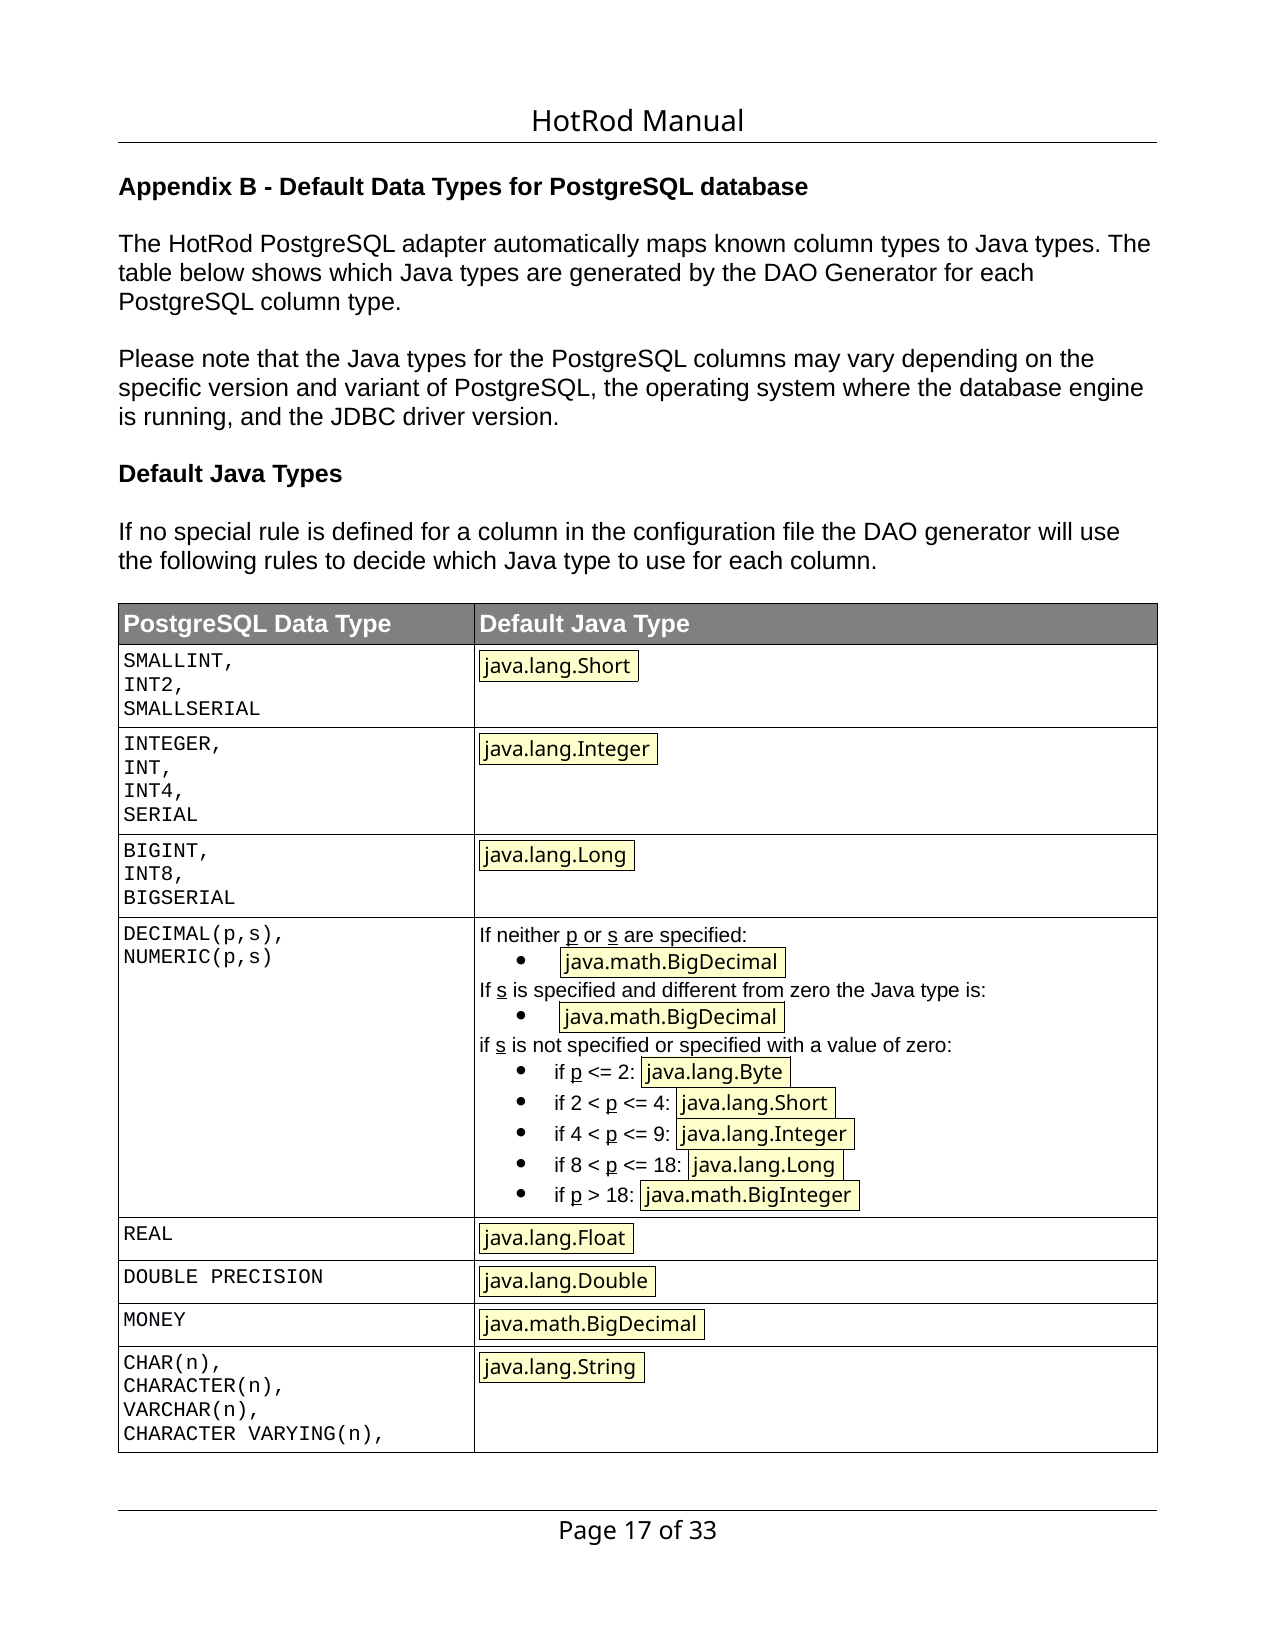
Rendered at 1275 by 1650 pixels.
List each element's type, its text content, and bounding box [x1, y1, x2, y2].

table_cell java.lang.Long [475, 835, 1157, 916]
table_cell SMALLINT, INT2, SMALLSERIAL [119, 645, 474, 727]
table_cell java.lang.Float [475, 1218, 1157, 1260]
text Please note that the Java types for the PostgreSQL columns may vary depending on the specific version and variant of PostgreSQL, the operating system where the database engine is running, and the JDBC driver version. [118, 344, 1157, 431]
text If no special rule is defined for a column in the configuration file the DAO generator will use the following rules to decide which Java type to use for each column. [118, 517, 1157, 574]
table_cell java.lang.String [475, 1347, 1157, 1452]
table_cell REAL [119, 1218, 474, 1260]
text Appendix B - Default Data Types for PostgreSQL database [118, 172, 1157, 201]
table_cell CHAR(n), CHARACTER(n), VARCHAR(n), CHARACTER VARYING(n), [119, 1347, 474, 1452]
table_cell java.lang.Short [475, 645, 1157, 727]
table_cell DOUBLE PRECISION [119, 1261, 474, 1303]
table_cell INTEGER, INT, INT4, SERIAL [119, 728, 474, 833]
table_cell java.math.BigDecimal [475, 1304, 1157, 1346]
table_cell java.lang.Double [475, 1261, 1157, 1303]
table_cell MONEY [119, 1304, 474, 1346]
table_cell If neither p or s are specified: java.math.BigDecimal If s is specified and different from zero the Java type is: java.math.BigDecimal if s is not specified or specified with a value of zero: if p <= 2: java.lang.Byte if 2 < p <= 4: java.lang.Short if 4 < p <= 9: java.lang.Integer if 8 < p <= 18: java.lang.Long if p > 18: java.math.BigInteger [475, 918, 1157, 1217]
table_cell BIGINT, INT8, BIGSERIAL [119, 835, 474, 916]
table_cell java.lang.Integer [475, 728, 1157, 833]
table_cell DECIMAL(p,s), NUMERIC(p,s) [119, 918, 474, 1217]
table_header Default Java Type [475, 604, 1157, 644]
text Default Java Types [118, 459, 1157, 488]
table_header PostgreSQL Data Type [119, 604, 474, 644]
text The HotRod PostgreSQL adapter automatically maps known column types to Java types. The table below shows which Java types are generated by the DAO Generator for each PostgreSQL column type. [118, 229, 1157, 316]
